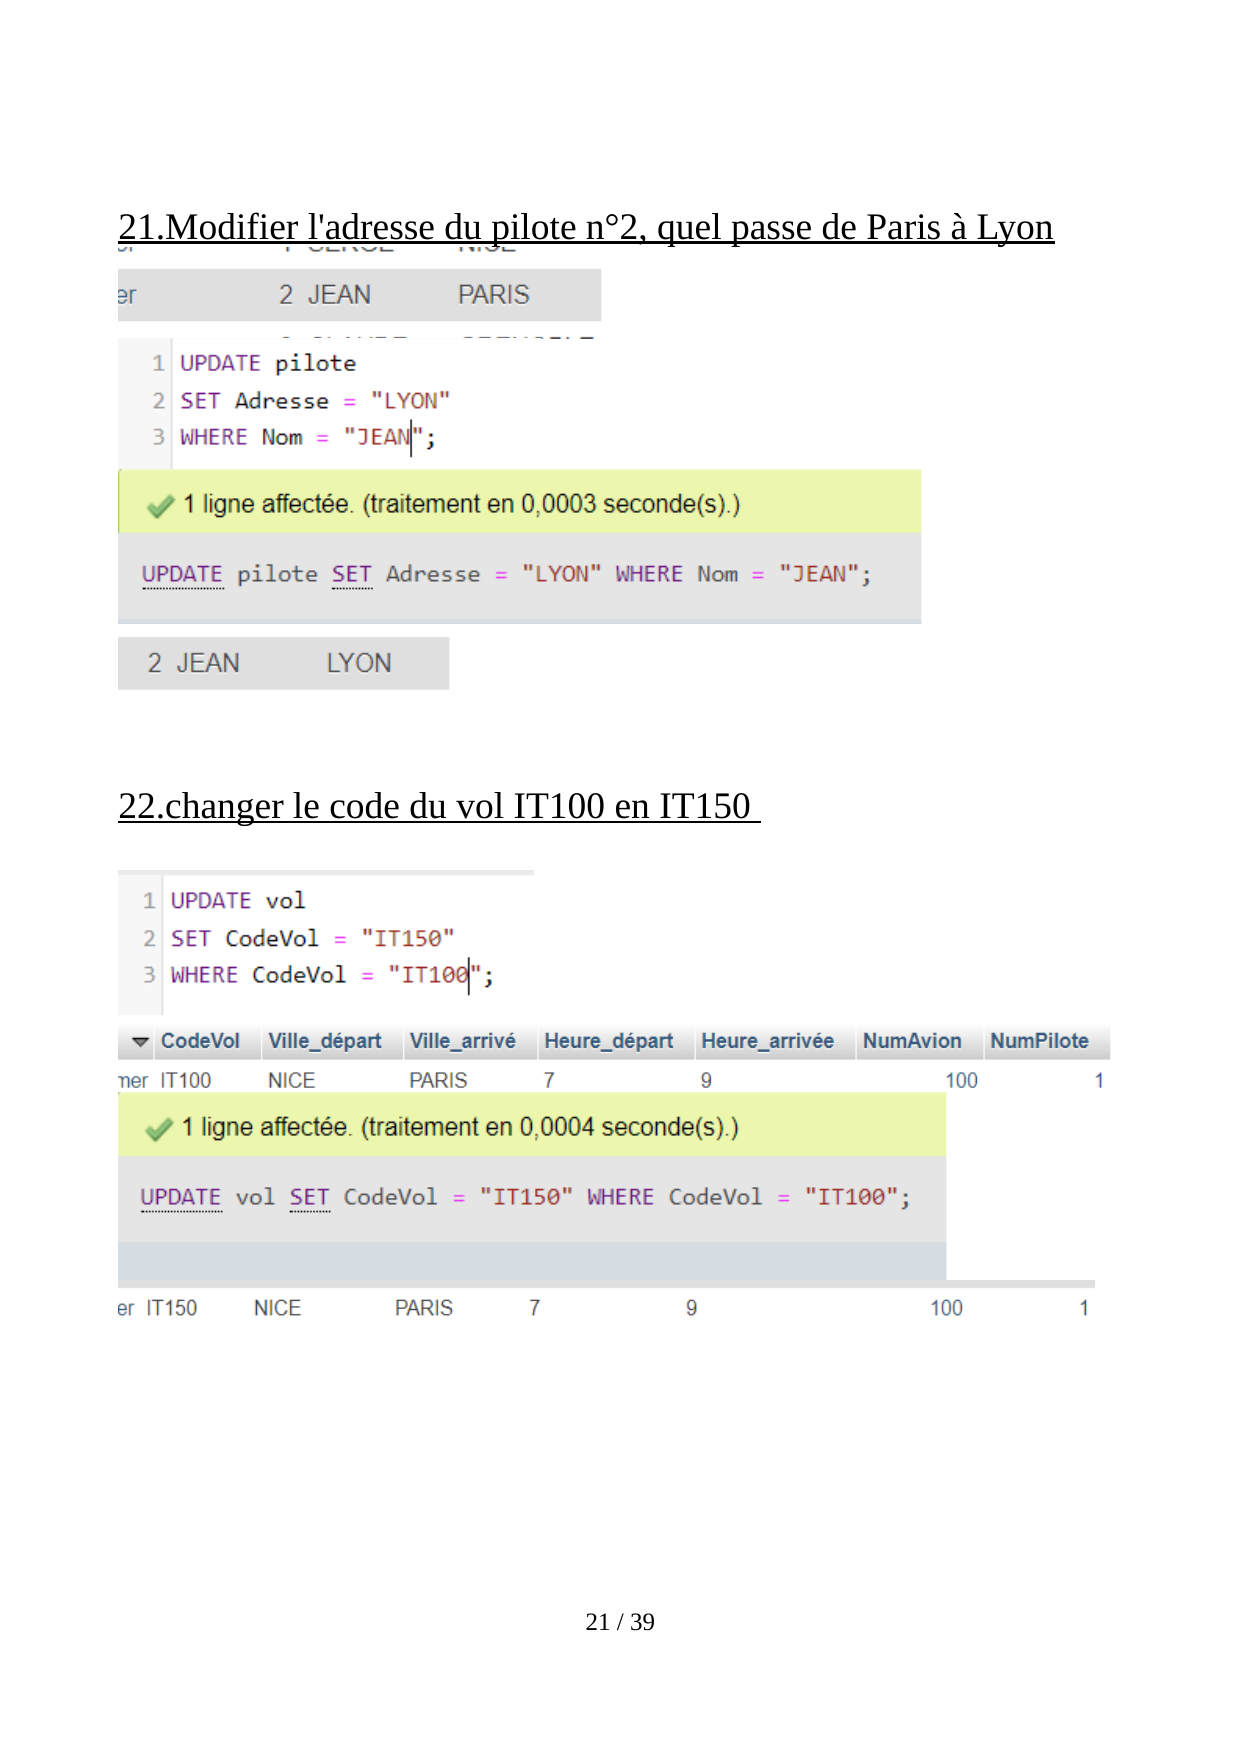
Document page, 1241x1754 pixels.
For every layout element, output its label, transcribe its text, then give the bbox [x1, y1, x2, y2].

picture [118, 247, 922, 698]
text 21.Modifier l'adresse du pilote n°2, quel passe de Paris à Lyon [118, 204, 1122, 247]
picture [118, 870, 1123, 1339]
text 22.changer le code du vol IT100 en IT150 [118, 784, 1122, 827]
